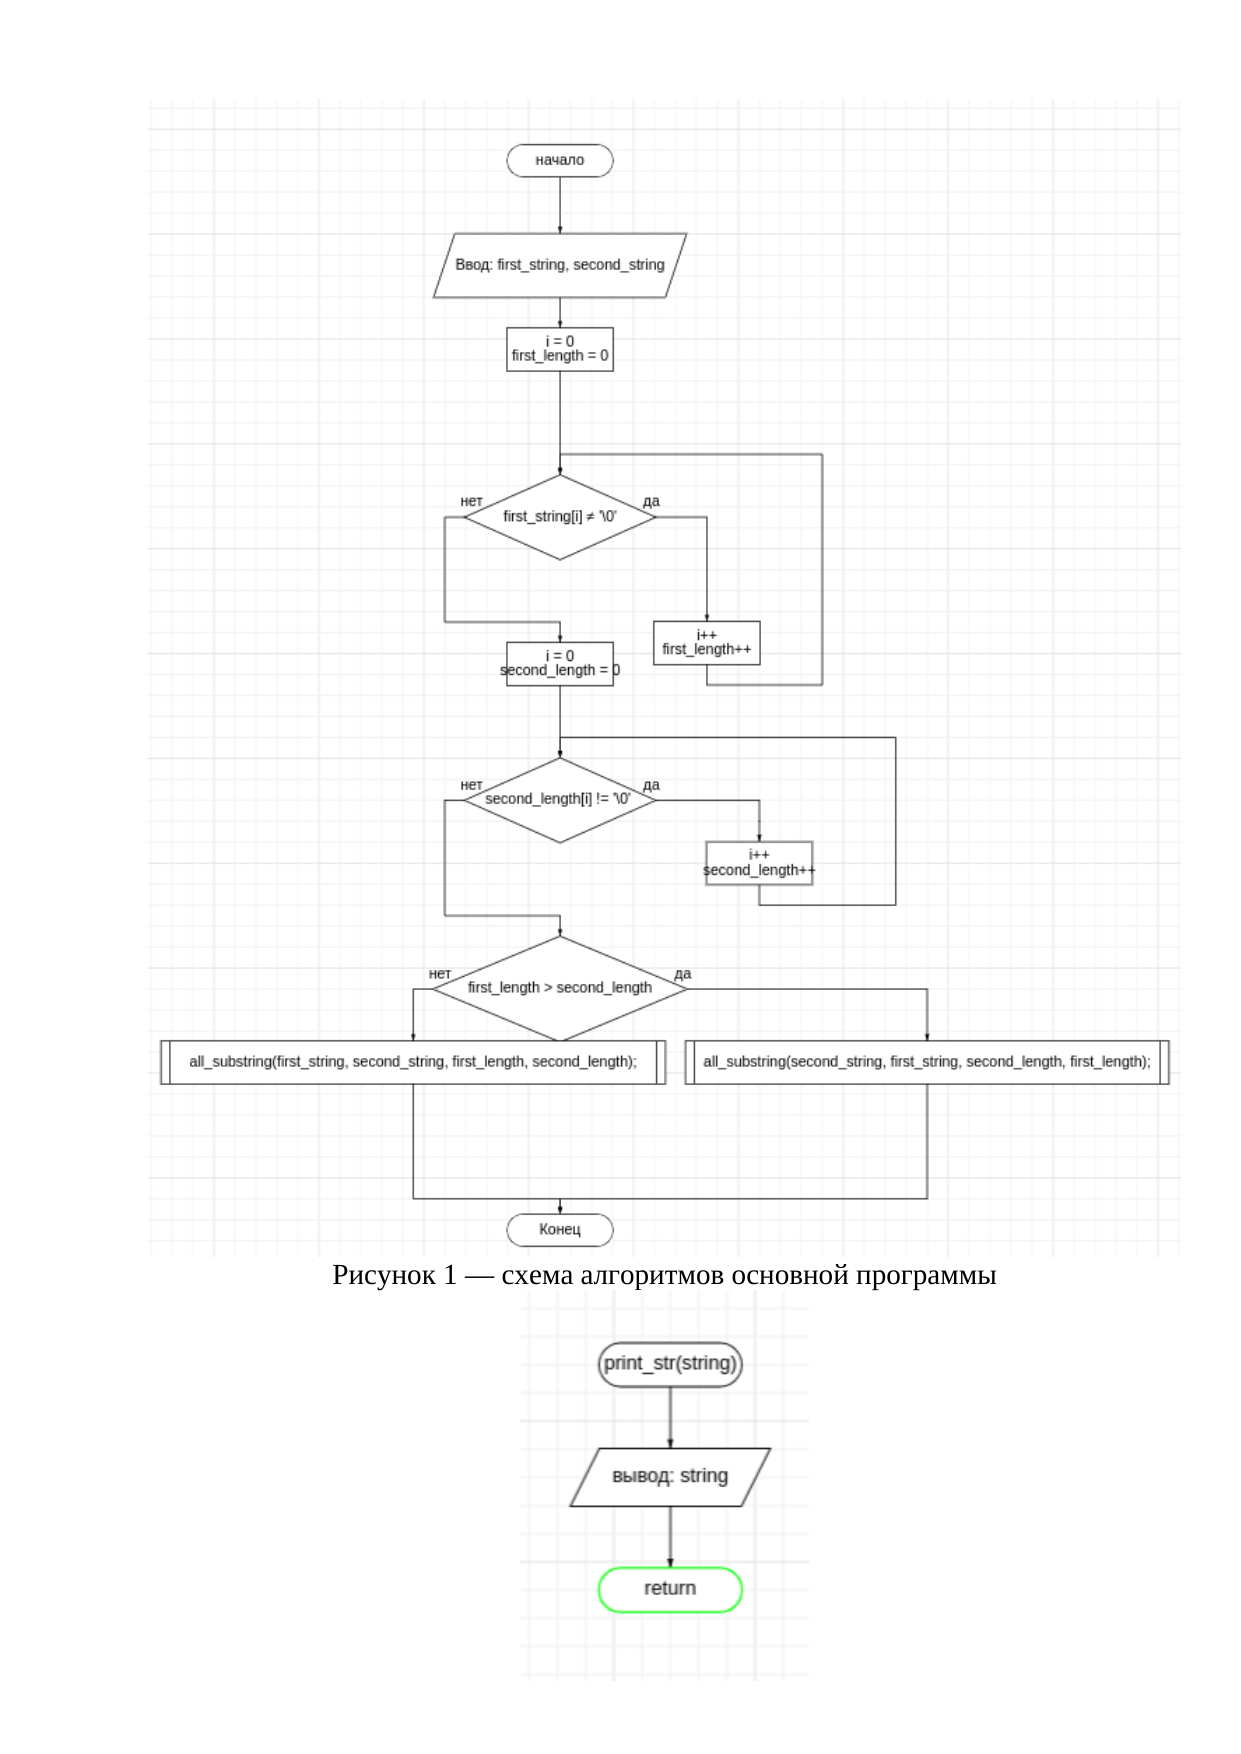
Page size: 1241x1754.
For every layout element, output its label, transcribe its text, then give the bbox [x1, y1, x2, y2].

picture [519, 1290, 809, 1681]
text Рисунок 1 — схема алгоритмов основной программы [148, 1257, 1181, 1290]
picture [147, 99, 1182, 1257]
